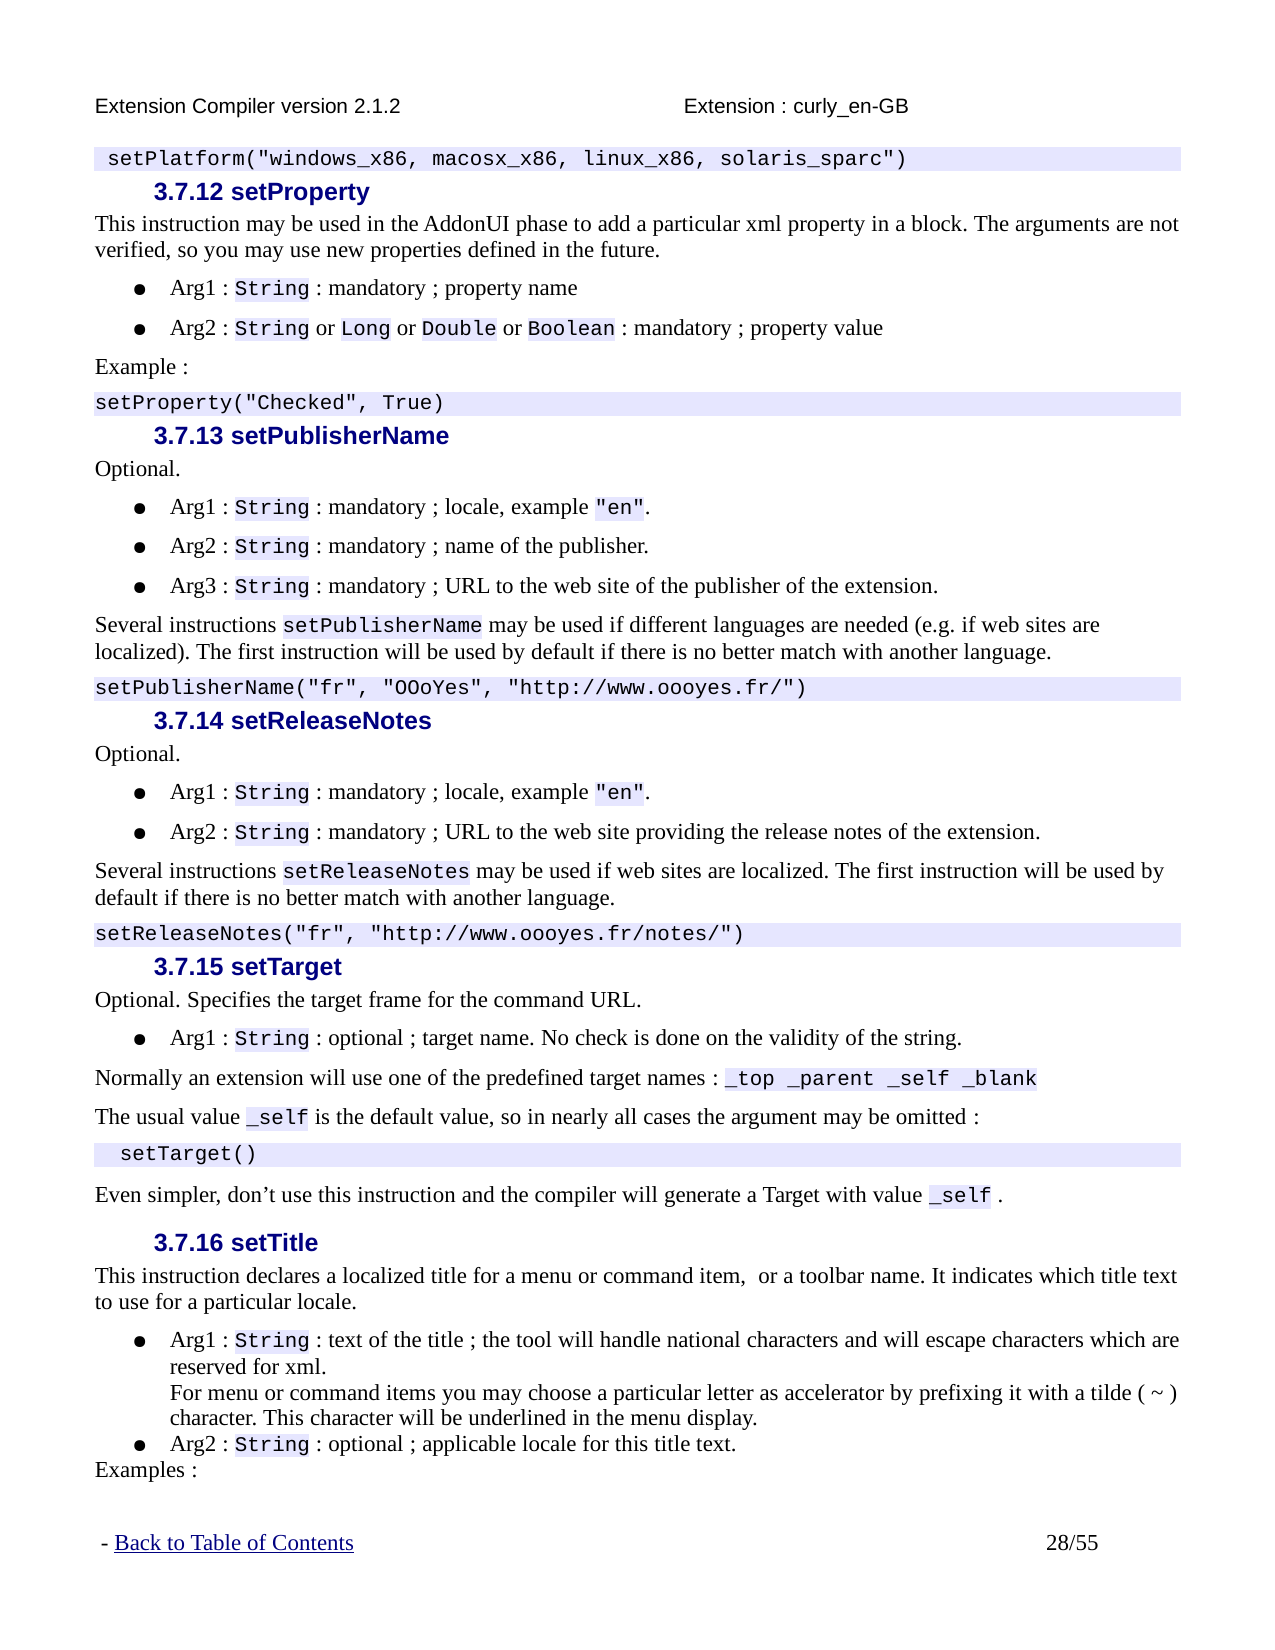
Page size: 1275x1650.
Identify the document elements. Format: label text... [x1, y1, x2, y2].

subtitle setPublisherName [153, 422, 1181, 450]
text Optional. Specifies the target frame for the command URL. [94, 987, 1181, 1012]
list Arg1 : String : optional ; target name. No check is done on the validity of the string. [132, 1025, 1181, 1052]
text setTarget() [94, 1143, 1181, 1167]
text This instruction may be used in the AddonUI phase to add a particular xml property in a block. The arguments are not verified, so you may use new properties defined in the future. [94, 211, 1181, 262]
list Arg1 : String : mandatory ; property name [132, 275, 1181, 302]
text Examples : [94, 1457, 1181, 1483]
list Arg2 : String : optional ; applicable locale for this title text. [132, 1430, 1181, 1457]
text setPlatform("windows_x86, macosx_x86, linux_x86, solaris_sparc") [94, 147, 1181, 171]
subtitle setProperty [153, 177, 1181, 205]
list Arg2 : String or Long or Double or Boolean : mandatory ; property value [132, 314, 1181, 341]
subtitle setTitle [153, 1229, 1181, 1257]
list Arg1 : String : mandatory ; locale, example "en". [132, 779, 1181, 806]
text Normally an extension will use one of the predefined target names : _top _parent _self _blank [94, 1064, 1181, 1091]
text Example : [94, 354, 1181, 379]
text Several instructions setPublisherName may be used if different languages are needed (e.g. if web sites are localized). The first instruction will be used by default if there is no better match with another language. [94, 612, 1181, 665]
list Arg2 : String : mandatory ; name of the publisher. [132, 533, 1181, 560]
subtitle setReleaseNotes [153, 707, 1181, 735]
text setPublisherName("fr", "OOoYes", "http://www.oooyes.fr/") [94, 677, 1181, 701]
list Arg2 : String : mandatory ; URL to the web site providing the release notes of the extension. [132, 818, 1181, 846]
list Arg1 : String : mandatory ; locale, example "en". [132, 494, 1181, 521]
subtitle setTarget [153, 953, 1181, 981]
text Several instructions setReleaseNotes may be used if web sites are localized. The first instruction will be used by default if there is no better match with another language. [94, 858, 1181, 911]
text Optional. [94, 456, 1181, 481]
list Arg1 : String : text of the title ; the tool will handle national characters and will escape characters which are reserved for xml. For menu or command items you may choose a particular letter as accelerator by prefixing it with a tilde ( ~ ) character. This character will be underlined in the menu display. [132, 1327, 1181, 1430]
text setReleaseNotes("fr", "http://www.oooyes.fr/notes/") [94, 923, 1181, 947]
list Arg3 : String : mandatory ; URL to the web site of the publisher of the extension. [132, 573, 1181, 600]
text setProperty("Checked", True) [94, 392, 1181, 416]
text This instruction declares a localized title for a menu or command item, or a toolbar name. It indicates which title text to use for a particular locale. [94, 1263, 1181, 1314]
text Optional. [94, 741, 1181, 767]
text The usual value _self is the default value, so in nearly all cases the argument may be omitted : [94, 1104, 1181, 1131]
text Even simpler, don’t use this instruction and the compiler will generate a Target with value _self . [94, 1182, 1181, 1209]
